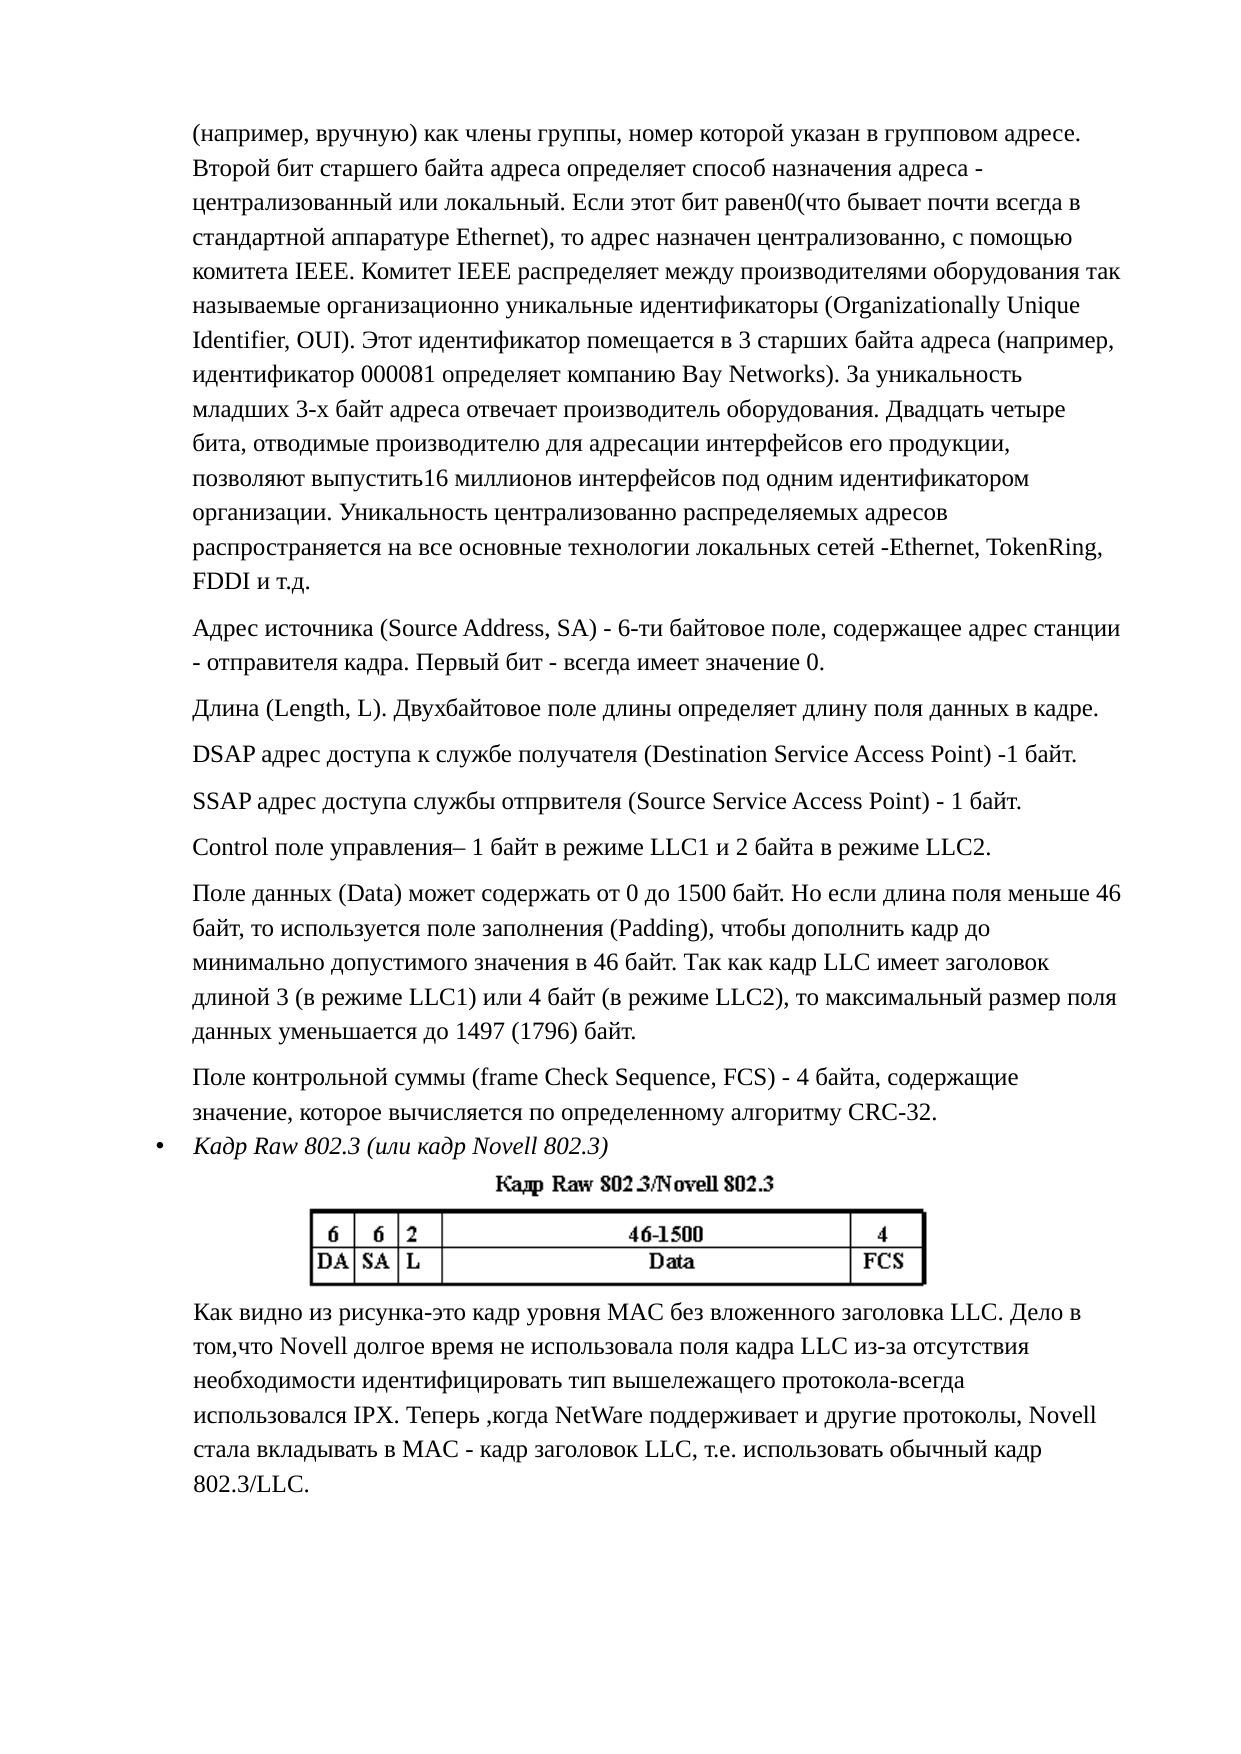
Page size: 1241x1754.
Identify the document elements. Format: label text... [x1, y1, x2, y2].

text DSAP адрес доступа к службе получателя (Destination Service Access Point) -1 байт. [192, 739, 1122, 768]
list Как видно из рисунка-это кадр уровня MAC без вложенного заголовка LLC. Дело в том,что Novell долгое время не использовала поля кадра LLC из-за отсутствия необходимости идентифицировать тип вышележащего протокола-всегда использовался IPX. Теперь ,когда NetWare поддерживает и другие протоколы, Novell стала вкладывать в MAC - кадр заголовок LLC, т.е. использовать обычный кадр 802.3/LLC. [156, 1178, 1122, 1498]
text Поле контрольной суммы (frame Check Sequence, FCS) - 4 байта, содержащие значение, которое вычисляется по определенному алгоритму CRC-32. [192, 1062, 1122, 1126]
text Поле данных (Data) может содержать от 0 до 1500 байт. Но если длина поля меньше 46 байт, то используется поле заполнения (Padding), чтобы дополнить кадр до минимально допустимого значения в 46 байт. Так как кадр LLC имеет заголовок длиной 3 (в режиме LLC1) или 4 байт (в режиме LLC2), то максимальный размер поля данных уменьшается до 1497 (1796) байт. [192, 878, 1122, 1045]
text Адрес источника (Source Address, SA) - 6-ти байтовое поле, содержащее адрес станции - отправителя кадра. Первый бит - всегда имеет значение 0. [192, 613, 1122, 676]
text Control поле управления– 1 байт в режиме LLC1 и 2 байта в режиме LLC2. [192, 832, 1122, 861]
text Длина (Length, L). Двухбайтовое поле длины определяет длину поля данных в кадре. [192, 693, 1122, 722]
list Кадр Raw 802.3 (или кадр Novell 802.3) [156, 1131, 1122, 1160]
text (например, вручную) как члены группы, номер которой указан в групповом адресе. Второй бит старшего байта адреса определяет способ назначения адреса - централизованный или локальный. Если этот бит равен0(что бывает почти всегда в стандартной аппаратуре Ethernet), то адрес назначен централизованно, с помощью комитета IEEE. Комитет IEEE распределяет между производителями оборудования так называемые организационно уникальные идентификаторы (Organizationally Unique Identifier, OUI). Этот идентификатор помещается в 3 старших байта адреса (например, идентификатор 000081 определяет компанию Bay Networks). За уникальность младших 3-х байт адреса отвечает производитель оборудования. Двадцать четыре бита, отводимые производителю для адресации интерфейсов его продукции, позволяют выпустить16 миллионов интерфейсов под одним идентификатором организации. Уникальность централизованно распределяемых адресов распространяется на все основные технологии локальных сетей -Ethernet, TokenRing, FDDI и т.д. [192, 118, 1122, 595]
text SSAP адрес доступа службы отпрвителя (Source Service Access Point) - 1 байт. [192, 786, 1122, 814]
picture [307, 1166, 933, 1291]
